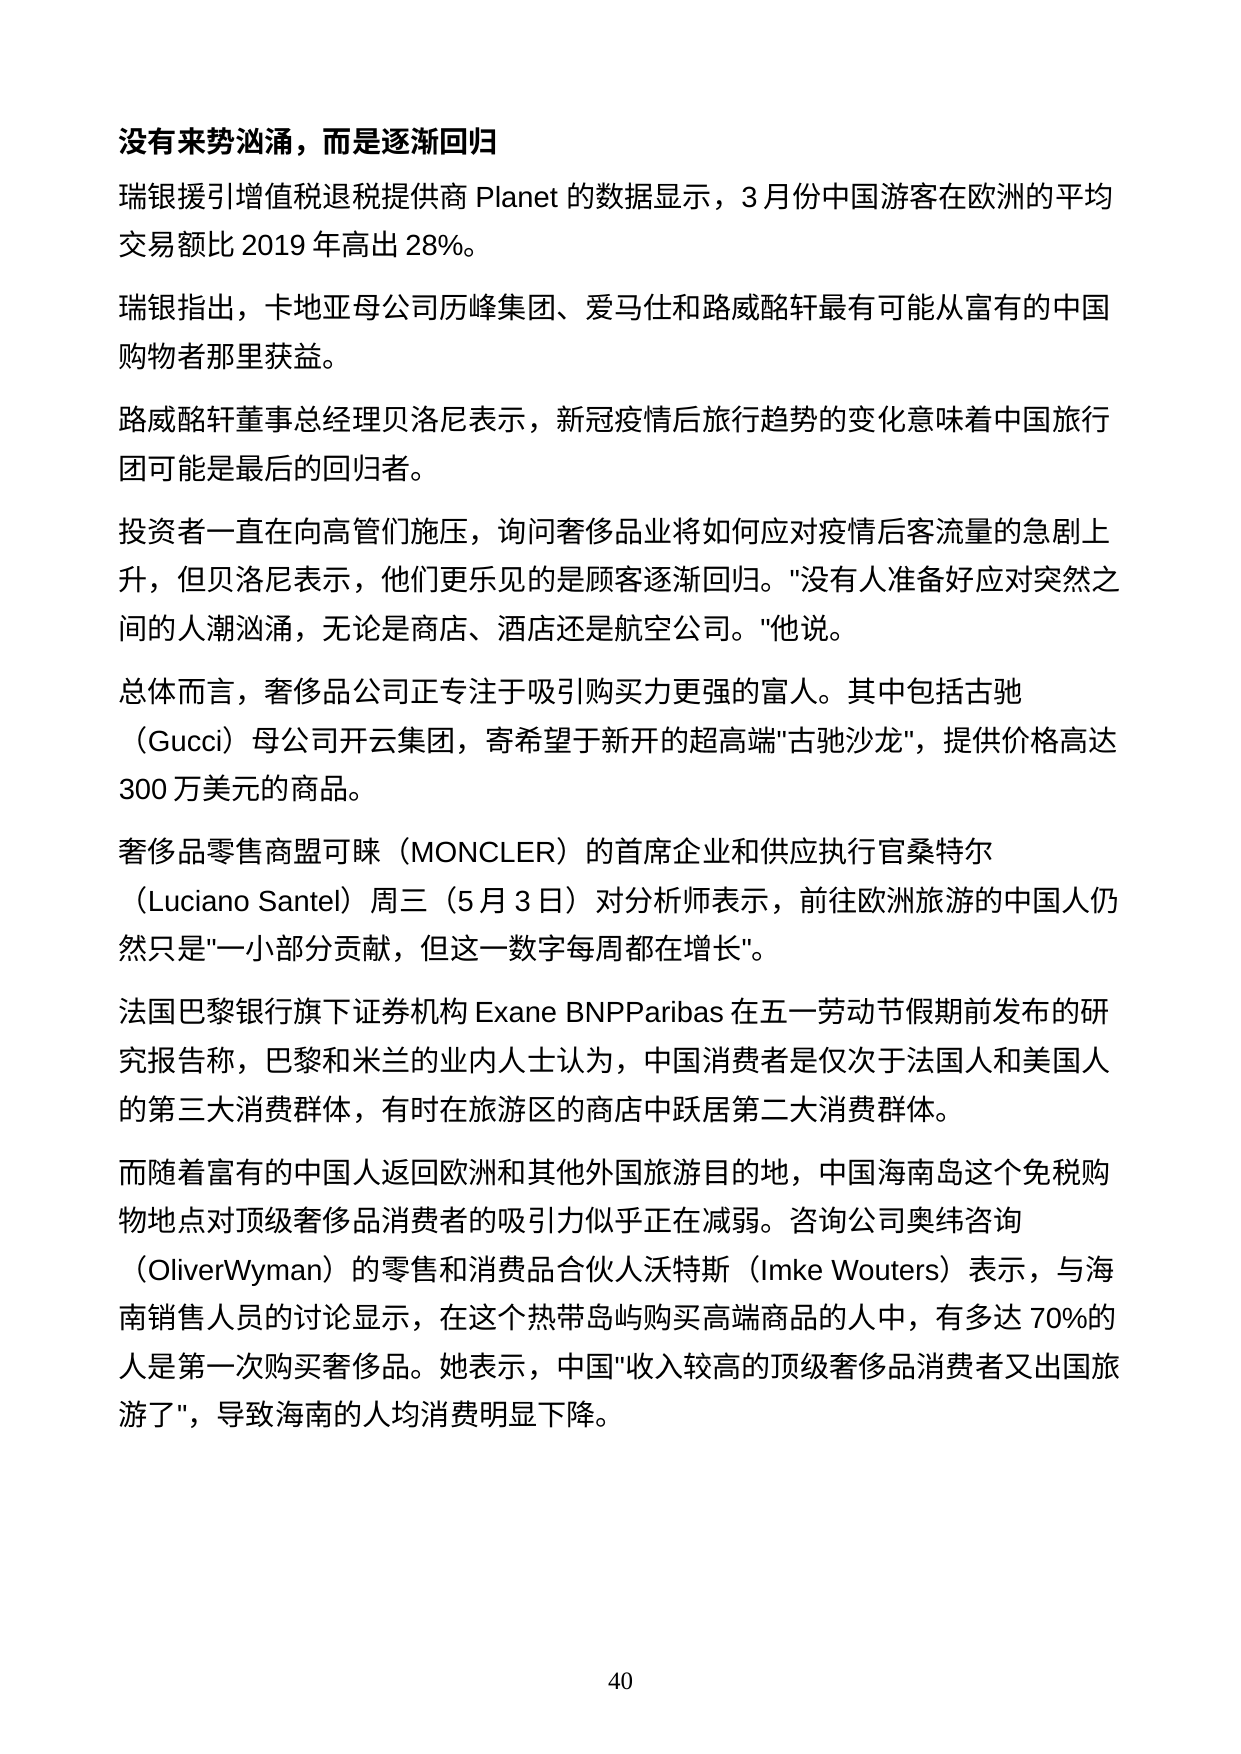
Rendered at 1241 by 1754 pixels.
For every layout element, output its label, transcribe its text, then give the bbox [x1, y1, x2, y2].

text 瑞银指出，卡地亚母公司历峰集团、爱马仕和路威酩轩最有可能从富有的中国购物者那里获益。 [118, 285, 1122, 376]
text 奢侈品零售商盟可睐（MONCLER）的首席企业和供应执行官桑特尔 （Luciano Santel）周三（5月3日）对分析师表示，前往欧洲旅游的中国人仍然只是"一小部分贡献，但这一数字每周都在增长"。 [118, 829, 1122, 968]
text 而随着富有的中国人返回欧洲和其他外国旅游目的地，中国海南岛这个免税购物地点对顶级奢侈品消费者的吸引力似乎正在减弱。咨询公司奥纬咨询（OliverWyman）的零售和消费品合伙人沃特斯（Imke Wouters）表示，与海南销售人员的讨论显示，在这个热带岛屿购买高端商品的人中，有多达 70%的人是第一次购买奢侈品。她表示，中国"收入较高的顶级奢侈品消费者又出国旅游了"，导致海南的人均消费明显下降。 [118, 1149, 1122, 1434]
text 投资者一直在向高管们施压，询问奢侈品业将如何应对疫情后客流量的急剧上升，但贝洛尼表示，他们更乐见的是顾客逐渐回归。"没有人准备好应对突然之间的人潮汹涌，无论是商店、酒店还是航空公司。"他说。 [118, 508, 1122, 648]
text 路威酩轩董事总经理贝洛尼表示，新冠疫情后旅行趋势的变化意味着中国旅行团可能是最后的回归者。 [118, 397, 1122, 487]
text 法国巴黎银行旗下证券机构Exane BNPParibas在五一劳动节假期前发布的研究报告称，巴黎和米兰的业内人士认为，中国消费者是仅次于法国人和美国人的第三大消费群体，有时在旅游区的商店中跃居第二大消费群体。 [118, 989, 1122, 1128]
text 总体而言，奢侈品公司正专注于吸引购买力更强的富人。其中包括古驰（Gucci）母公司开云集团，寄希望于新开的超高端"古驰沙龙"，提供价格高达300万美元的商品。 [118, 668, 1122, 808]
subtitle 没有来势汹涌，而是逐渐回归 [118, 118, 1122, 161]
text 瑞银援引增值税退税提供商 Planet 的数据显示，3月份中国游客在欧洲的平均交易额比2019年高出28%。 [118, 173, 1122, 264]
